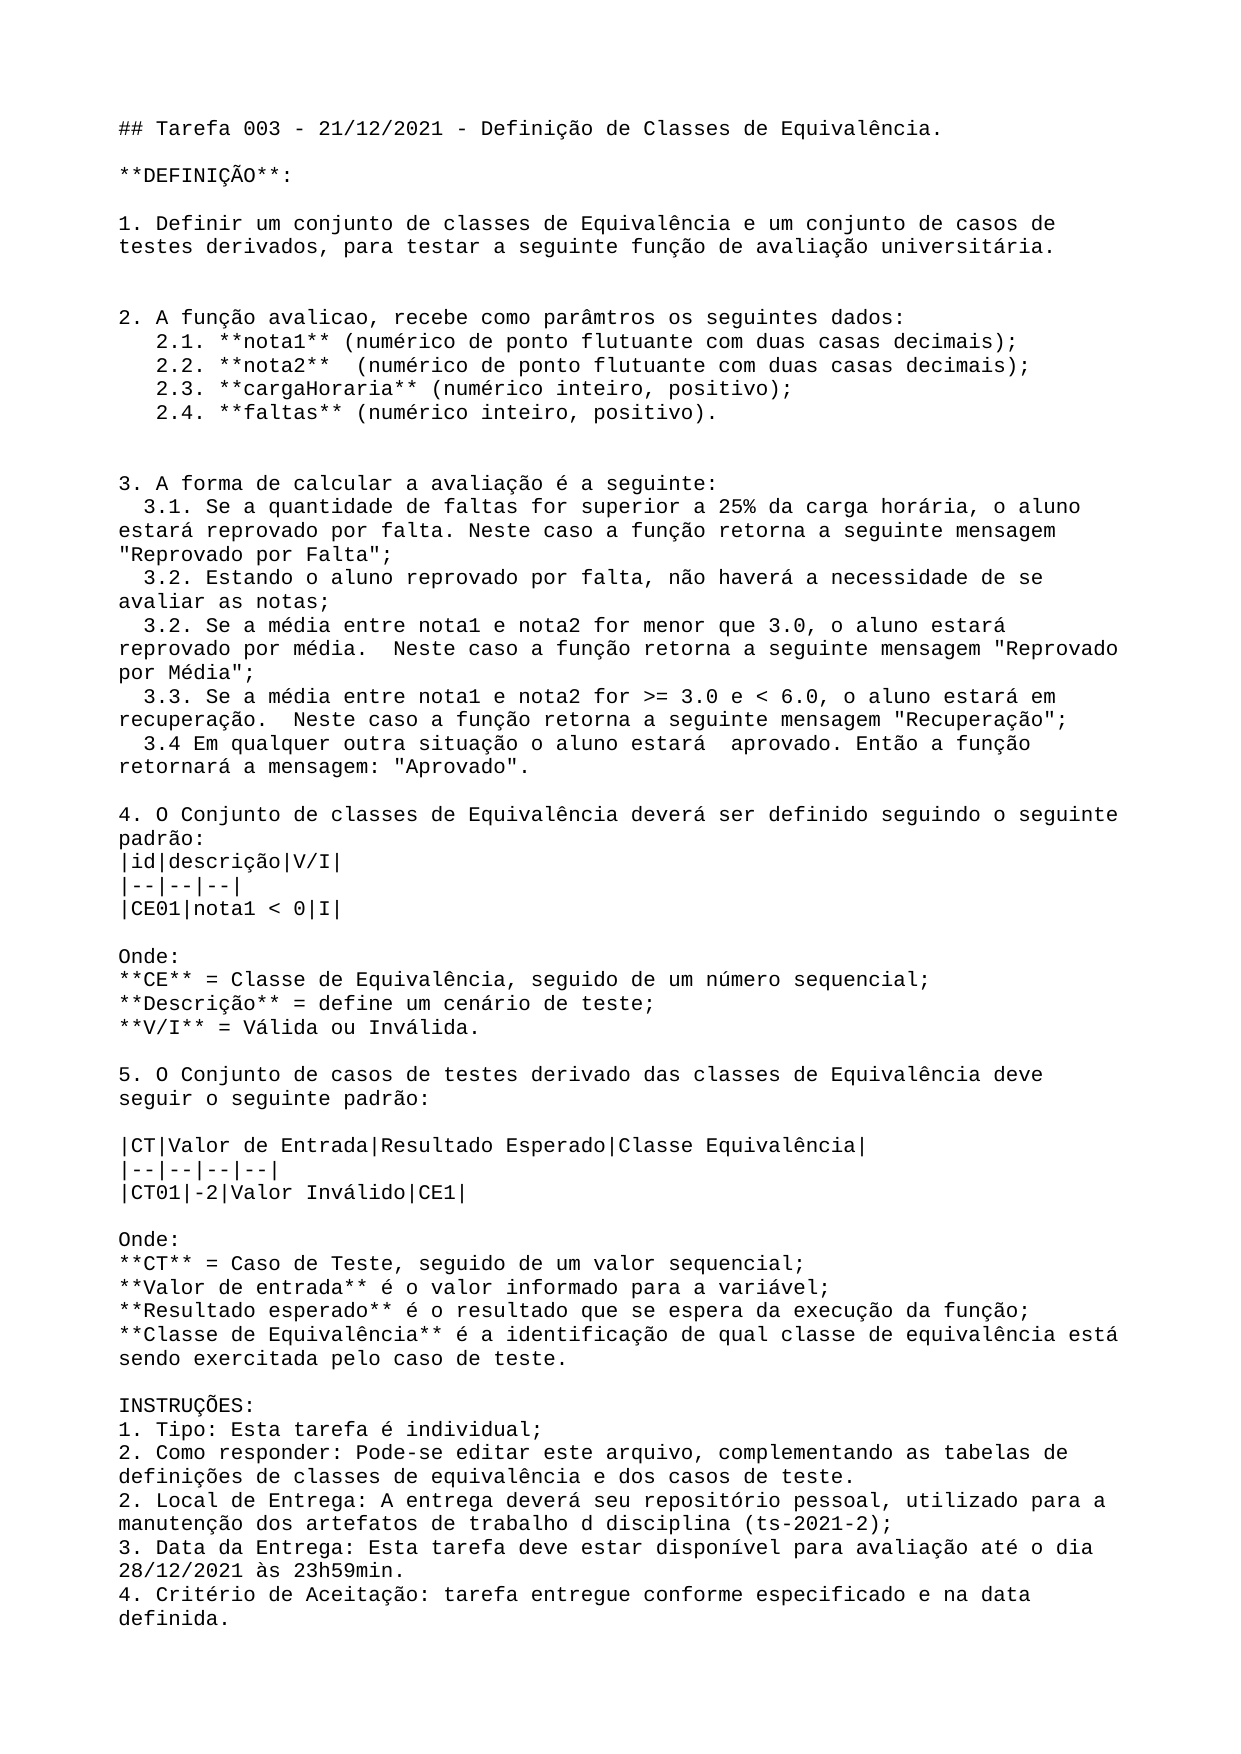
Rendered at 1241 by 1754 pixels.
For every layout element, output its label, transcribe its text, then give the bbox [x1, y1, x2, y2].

text **DEFINIÇÃO**: [118, 165, 1122, 189]
text 3. Data da Entrega: Esta tarefa deve estar disponível para avaliação até o dia 28/12/2021 às 23h59min. [118, 1537, 1122, 1584]
text |CT|Valor de Entrada|Resultado Esperado|Classe Equivalência| [118, 1135, 1122, 1158]
text **Valor de entrada** é o valor informado para a variável; [118, 1277, 1122, 1300]
text 3.4 Em qualquer outra situação o aluno estará aprovado. Então a função retornará a mensagem: "Aprovado". [118, 733, 1122, 780]
text |id|descrição|V/I| [118, 851, 1122, 875]
text 2.3. **cargaHoraria** (numérico inteiro, positivo); [118, 378, 1122, 402]
text **V/I** = Válida ou Inválida. [118, 1017, 1122, 1040]
text 5. O Conjunto de casos de testes derivado das classes de Equivalência deve seguir o seguinte padrão: [118, 1064, 1122, 1111]
text Onde: [118, 946, 1122, 969]
text 2.4. **faltas** (numérico inteiro, positivo). [118, 402, 1122, 426]
text **Descrição** = define um cenário de teste; [118, 993, 1122, 1017]
text 2. Local de Entrega: A entrega deverá seu repositório pessoal, utilizado para a manutenção dos artefatos de trabalho d disciplina (ts-2021-2); [118, 1489, 1122, 1537]
text INSTRUÇÕES: [118, 1395, 1122, 1419]
text ## Tarefa 003 - 21/12/2021 - Definição de Classes de Equivalência. [118, 118, 1122, 142]
text 2. A função avalicao, recebe como parâmtros os seguintes dados: [118, 307, 1122, 331]
text |--|--|--|--| [118, 1158, 1122, 1182]
text **Classe de Equivalência** é a identificação de qual classe de equivalência está sendo exercitada pelo caso de teste. [118, 1324, 1122, 1371]
text |--|--|--| [118, 875, 1122, 898]
text 2.2. **nota2** (numérico de ponto flutuante com duas casas decimais); [118, 354, 1122, 378]
text 1. Definir um conjunto de classes de Equivalência e um conjunto de casos de testes derivados, para testar a seguinte função de avaliação universitária. [118, 213, 1122, 260]
text 2. Como responder: Pode-se editar este arquivo, complementando as tabelas de definições de classes de equivalência e dos casos de teste. [118, 1442, 1122, 1489]
text **CT** = Caso de Teste, seguido de um valor sequencial; [118, 1253, 1122, 1277]
text **Resultado esperado** é o resultado que se espera da execução da função; [118, 1300, 1122, 1324]
text 1. Tipo: Esta tarefa é individual; [118, 1419, 1122, 1442]
text 4. Critério de Aceitação: tarefa entregue conforme especificado e na data definida. [118, 1584, 1122, 1631]
text 3. A forma de calcular a avaliação é a seguinte: [118, 473, 1122, 496]
text Onde: [118, 1229, 1122, 1253]
text 3.2. Estando o aluno reprovado por falta, não haverá a necessidade de se avaliar as notas; [118, 567, 1122, 615]
text |CE01|nota1 < 0|I| [118, 898, 1122, 922]
text 2.1. **nota1** (numérico de ponto flutuante com duas casas decimais); [118, 331, 1122, 354]
text 4. O Conjunto de classes de Equivalência deverá ser definido seguindo o seguinte padrão: [118, 804, 1122, 851]
text 3.3. Se a média entre nota1 e nota2 for >= 3.0 e < 6.0, o aluno estará em recuperação. Neste caso a função retorna a seguinte mensagem "Recuperação"; [118, 686, 1122, 733]
text 3.1. Se a quantidade de faltas for superior a 25% da carga horária, o aluno estará reprovado por falta. Neste caso a função retorna a seguinte mensagem "Reprovado por Falta"; [118, 496, 1122, 567]
text **CE** = Classe de Equivalência, seguido de um número sequencial; [118, 969, 1122, 993]
text |CT01|-2|Valor Inválido|CE1| [118, 1182, 1122, 1206]
text 3.2. Se a média entre nota1 e nota2 for menor que 3.0, o aluno estará reprovado por média. Neste caso a função retorna a seguinte mensagem "Reprovado por Média"; [118, 615, 1122, 686]
